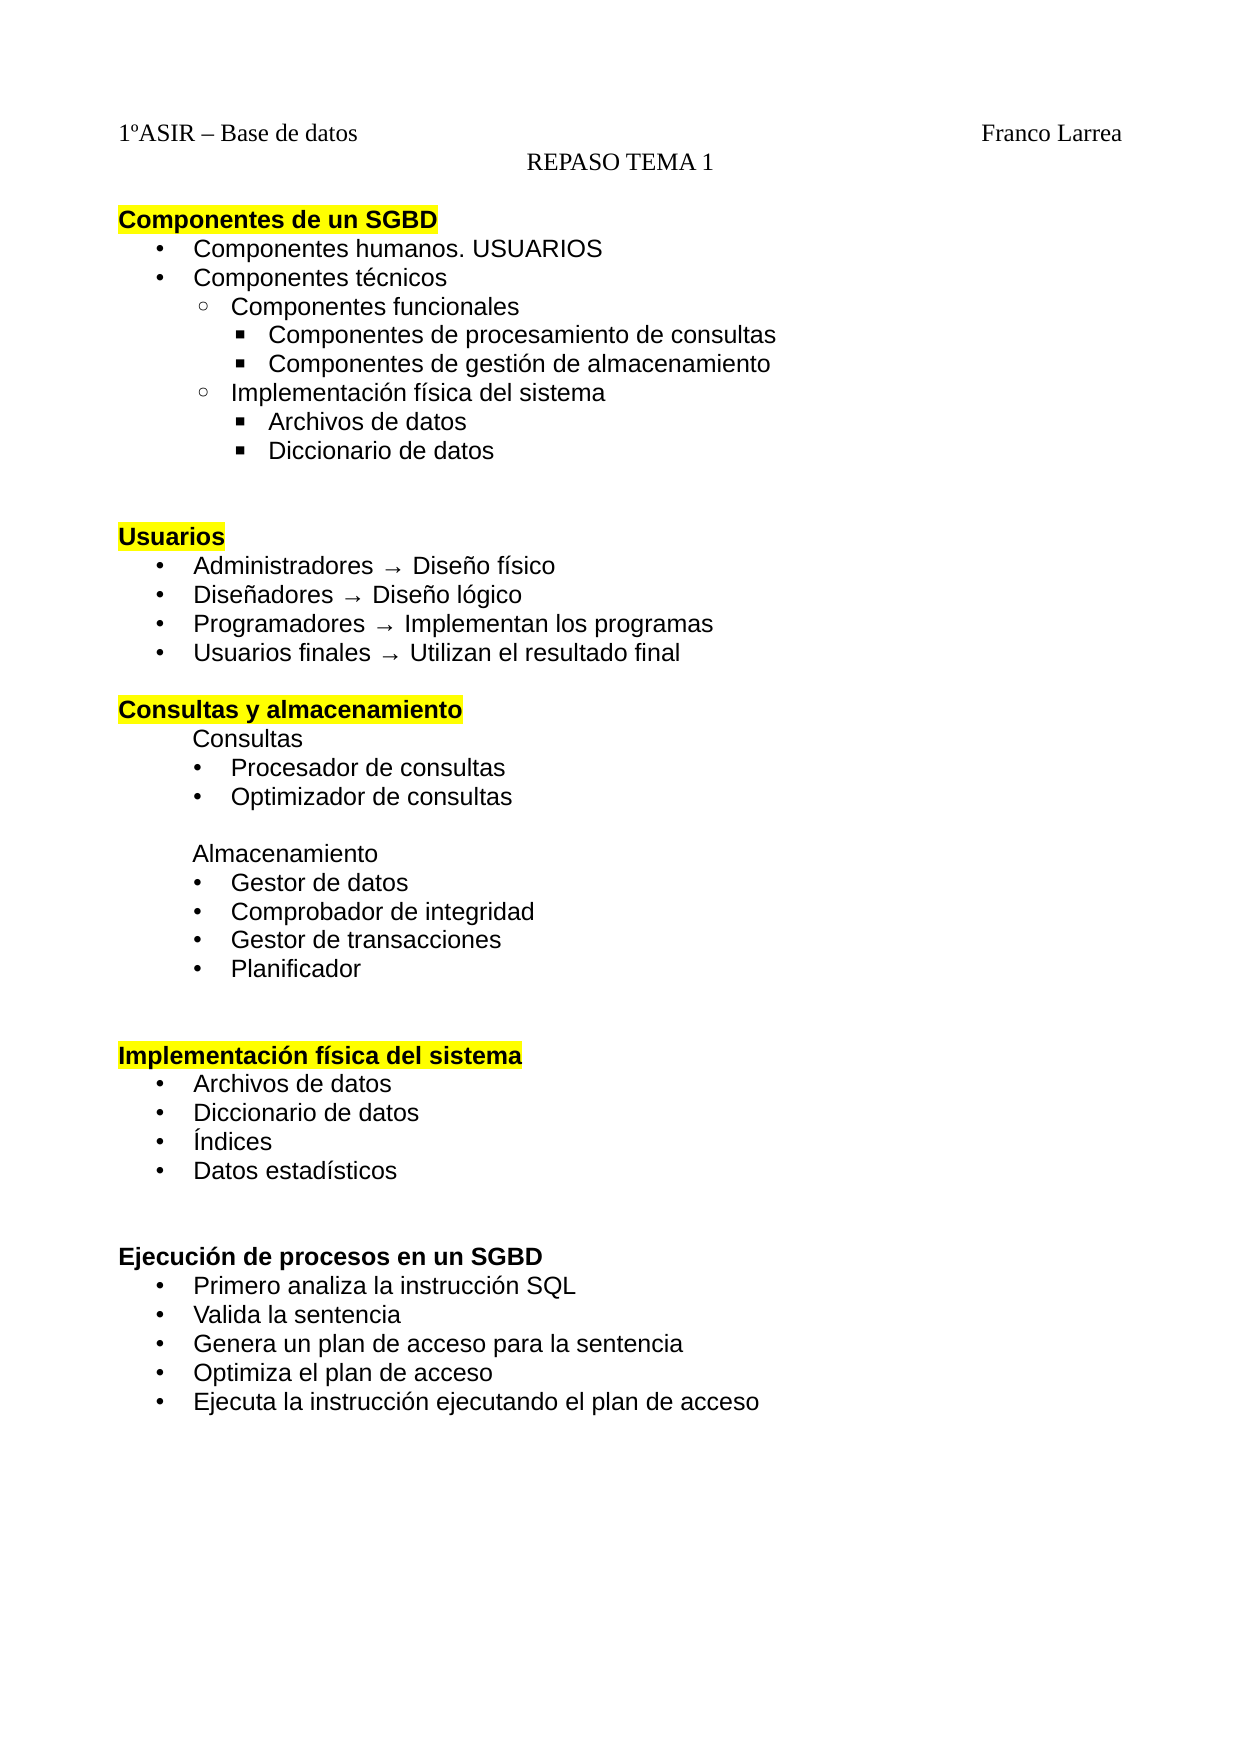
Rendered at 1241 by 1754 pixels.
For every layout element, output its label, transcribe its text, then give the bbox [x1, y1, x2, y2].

list Componentes técnicos [156, 263, 1122, 292]
list Implementación física del sistema [193, 378, 1122, 407]
list Componentes de procesamiento de consultas [231, 320, 1122, 349]
list Ejecuta la instrucción ejecutando el plan de acceso [156, 1387, 1122, 1415]
list Genera un plan de acceso para la sentencia [156, 1329, 1122, 1358]
text Implementación física del sistema [118, 1041, 1122, 1069]
list Diseñadores → Diseño lógico [156, 580, 1122, 609]
text Consultas y almacenamiento [118, 695, 1122, 724]
list Datos estadísticos [156, 1156, 1122, 1185]
list Diccionario de datos [231, 436, 1122, 465]
list Componentes funcionales [193, 292, 1122, 320]
list Archivos de datos [156, 1069, 1122, 1098]
list Diccionario de datos [156, 1098, 1122, 1127]
list Valida la sentencia [156, 1300, 1122, 1329]
text Consultas [118, 724, 1122, 753]
list Optimizador de consultas [193, 781, 1122, 810]
list Planificador [193, 954, 1122, 983]
list Procesador de consultas [193, 753, 1122, 781]
list Gestor de transacciones [193, 926, 1122, 954]
text Almacenamiento [118, 839, 1122, 868]
list Programadores → Implementan los programas [156, 609, 1122, 637]
text Usuarios [118, 522, 1122, 551]
list Índices [156, 1127, 1122, 1156]
list Componentes de gestión de almacenamiento [231, 349, 1122, 378]
list Optimiza el plan de acceso [156, 1358, 1122, 1387]
list Gestor de datos [193, 868, 1122, 897]
list Primero analiza la instrucción SQL [156, 1271, 1122, 1300]
list Archivos de datos [231, 407, 1122, 436]
text Ejecución de procesos en un SGBD [118, 1242, 1122, 1271]
list Usuarios finales → Utilizan el resultado final [156, 637, 1122, 666]
list Administradores → Diseño físico [156, 551, 1122, 580]
list Componentes humanos. USUARIOS [156, 234, 1122, 263]
list Comprobador de integridad [193, 897, 1122, 926]
text Componentes de un SGBD [118, 205, 1122, 234]
